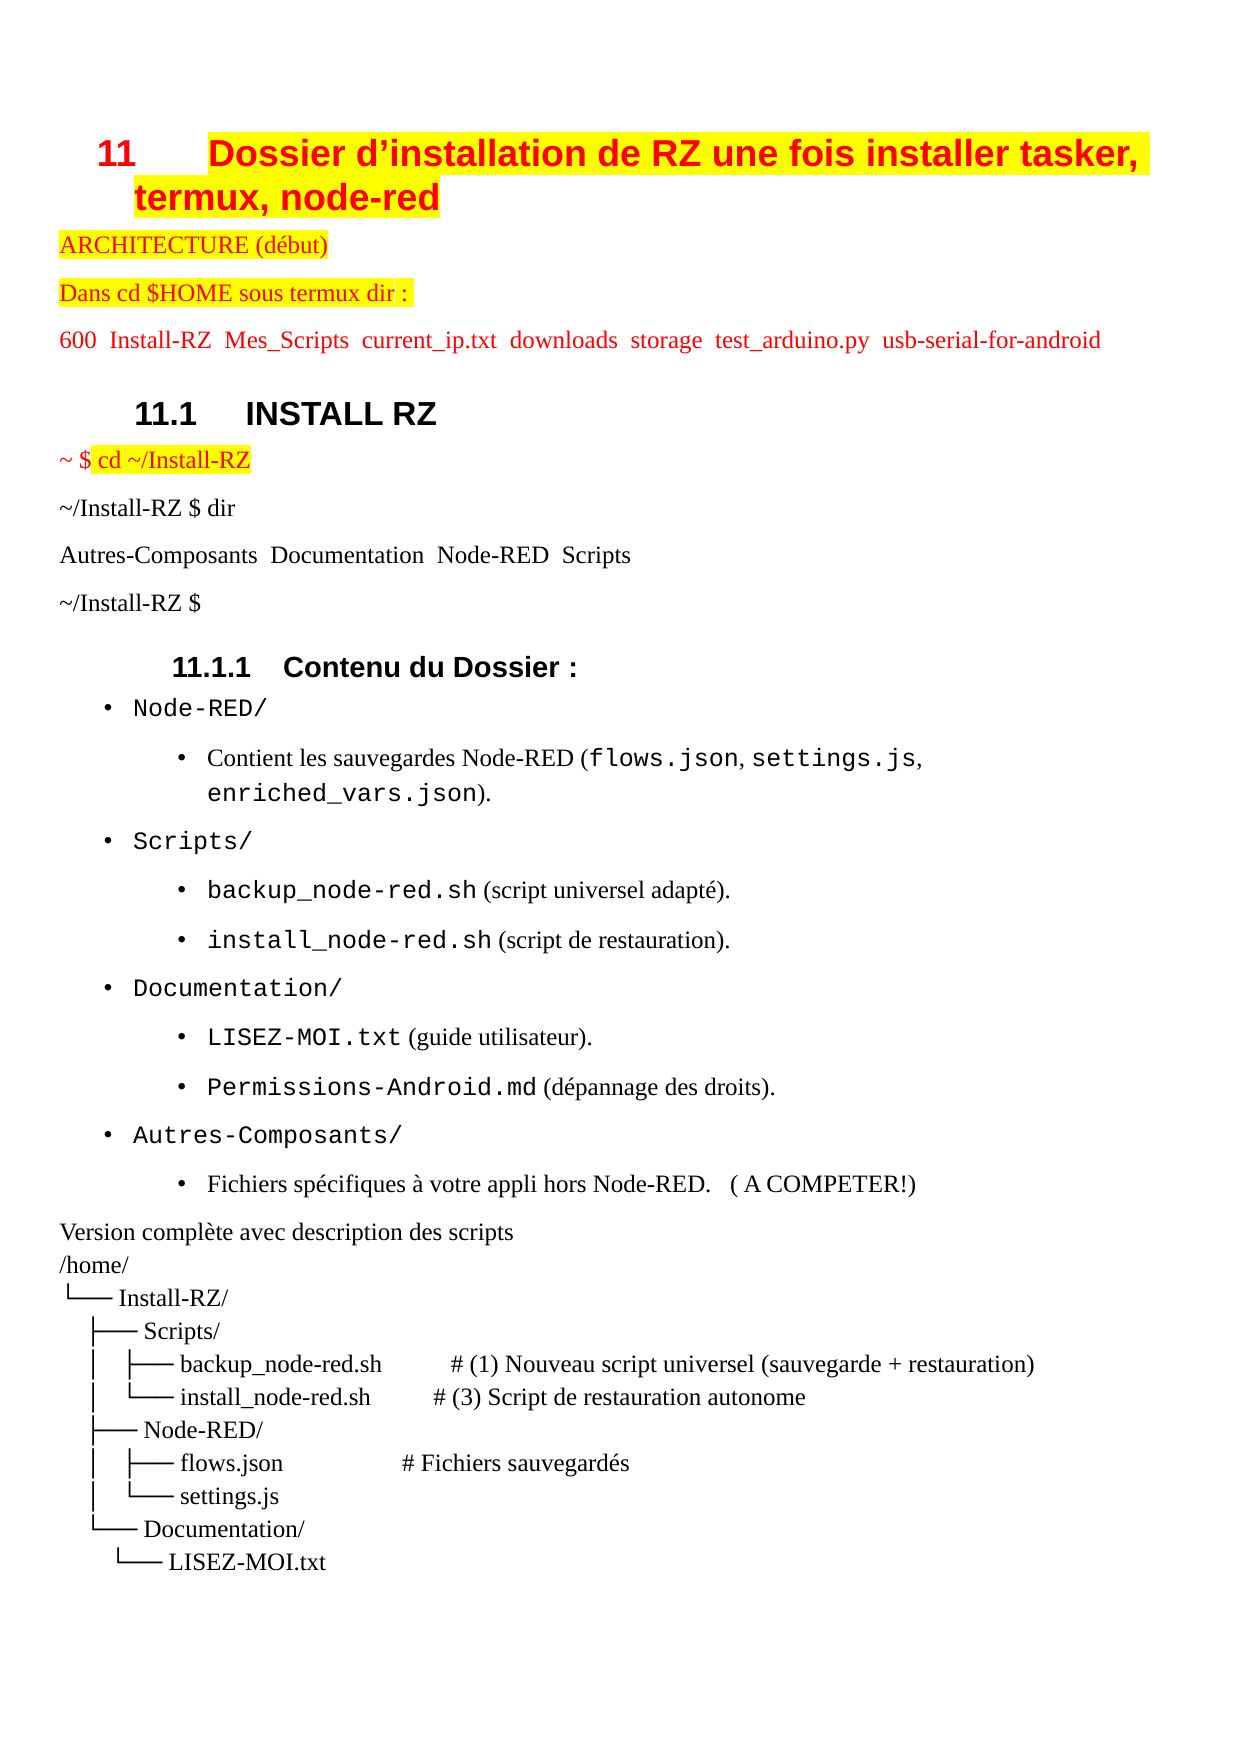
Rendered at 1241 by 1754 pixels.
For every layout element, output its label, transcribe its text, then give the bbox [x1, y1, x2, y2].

list Documentation/ [103, 975, 1181, 1004]
list backup_node-red.sh (script universel adapté). [177, 875, 1181, 906]
list Autres-Composants/ [103, 1122, 1181, 1151]
list Node-RED/ [103, 696, 1181, 724]
subtitle INSTALL RZ [134, 394, 1181, 432]
list Contient les sauvegardes Node-RED (flows.json, settings.js, enriched_vars.json). [177, 743, 1181, 809]
text ~ $ cd ~/Install-RZ [59, 445, 1181, 474]
text Version complète avec description des scripts /home/ └── Install-RZ/ ├── Scripts/ │ ├── backup_node-red.sh # (1) Nouveau script universel (sauvegarde + restauration) │ └── install_node-red.sh # (3) Script de restauration autonome ├── Node-RED/ │ ├── flows.json # Fichiers sauvegardés │ └── settings.js └── Documentation/ └── LISEZ-MOI.txt [59, 1217, 1181, 1576]
list Permissions-Android.md (dépannage des droits). [177, 1072, 1181, 1103]
subtitle Dossier d’installation de RZ une fois installer tasker, termux, node-red [97, 132, 1181, 218]
text Autres-Composants Documentation Node-RED Scripts [59, 540, 1181, 569]
list Scripts/ [103, 828, 1181, 857]
list LISEZ-MOI.txt (guide utilisateur). [177, 1022, 1181, 1053]
text Dans cd $HOME sous termux dir : [59, 278, 1181, 307]
subtitle Contenu du Dossier : [172, 650, 1181, 683]
list install_node-red.sh (script de restauration). [177, 925, 1181, 956]
text ~/Install-RZ $ dir [59, 493, 1181, 521]
text 600 Install-RZ Mes_Scripts current_ip.txt downloads storage test_arduino.py usb-serial-for-android [59, 326, 1181, 354]
text ~/Install-RZ $ [59, 588, 1181, 617]
text ARCHITECTURE (début) [59, 230, 1181, 259]
list Fichiers spécifiques à votre appli hors Node-RED. ( A COMPETER!) [177, 1169, 1181, 1198]
